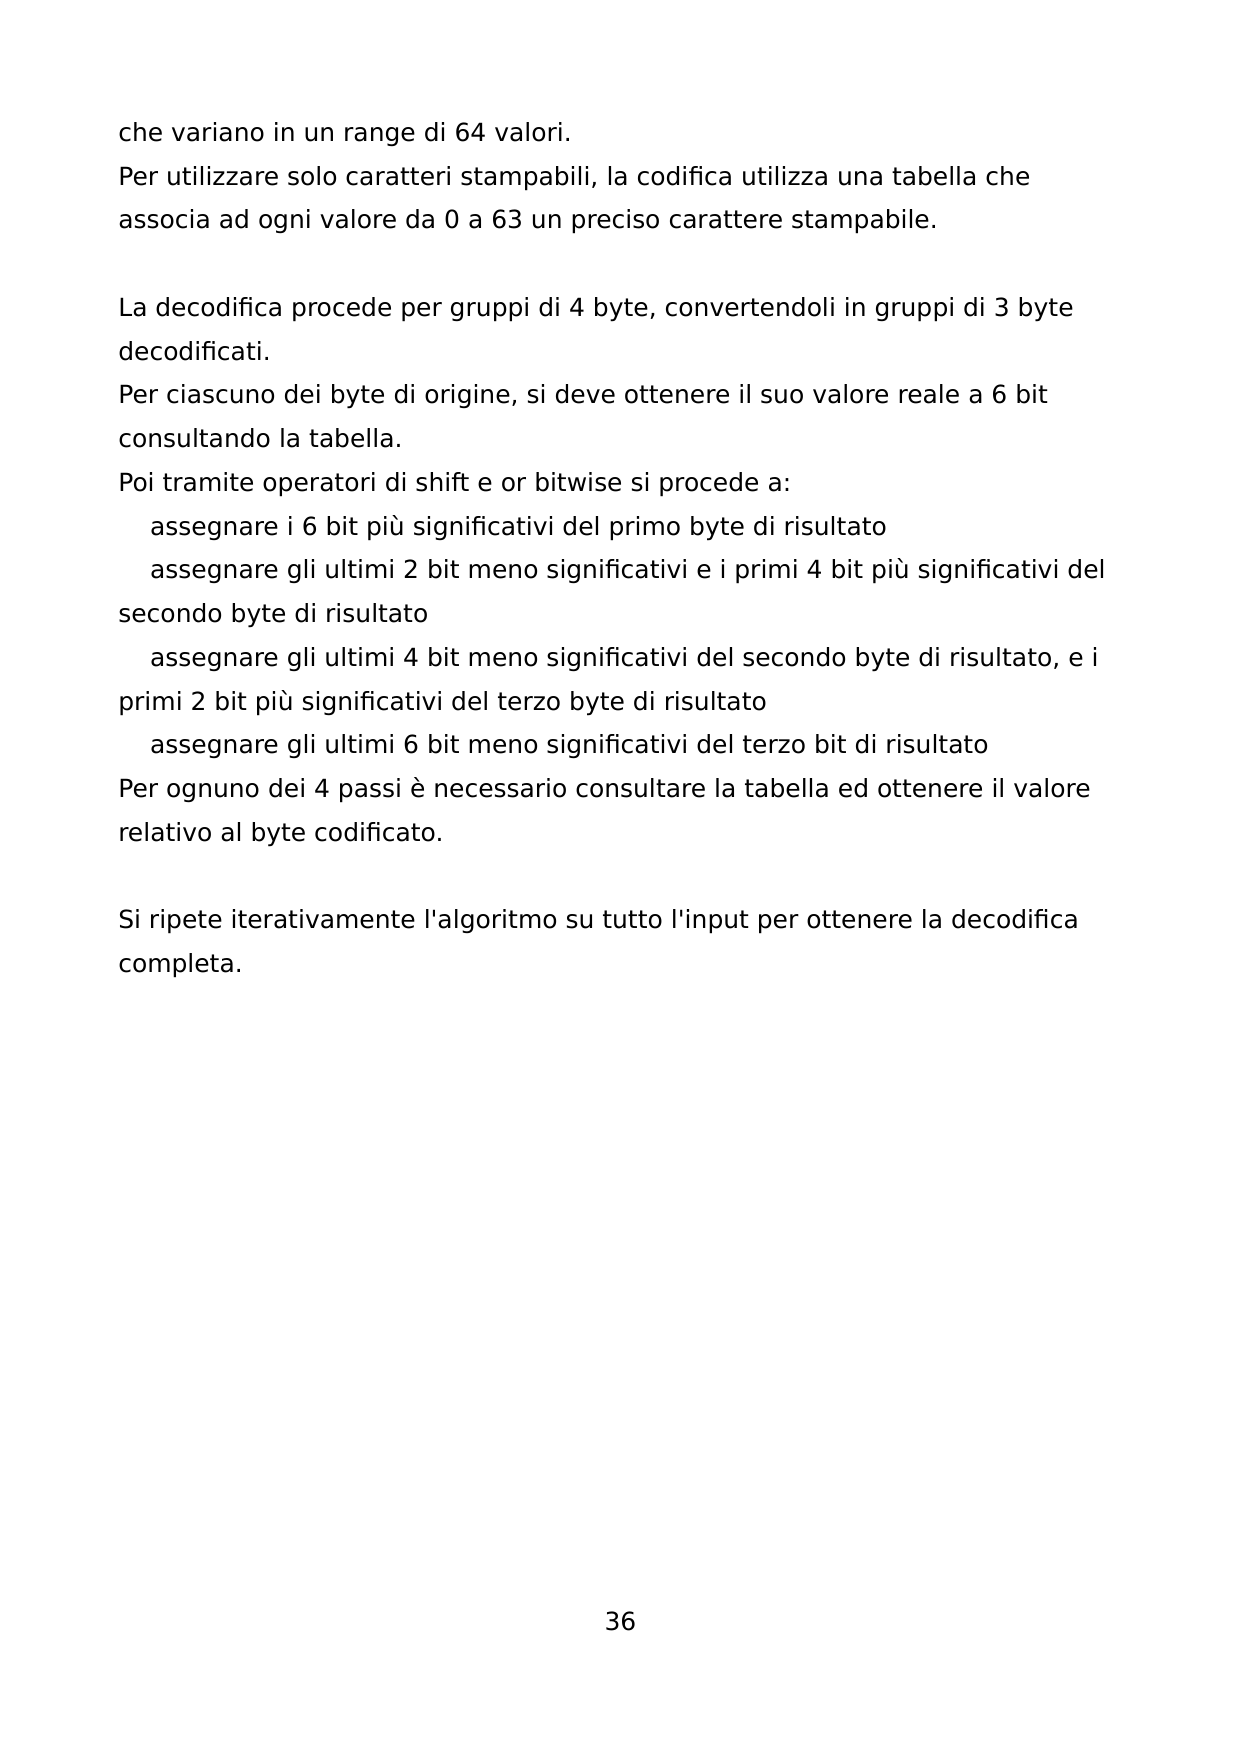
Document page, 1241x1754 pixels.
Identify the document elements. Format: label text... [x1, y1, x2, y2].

text Per utilizzare solo caratteri stampabili, la codifica utilizza una tabella che associa ad ogni valore da 0 a 63 un preciso carattere stampabile. [118, 162, 1122, 235]
text assegnare i 6 bit più significativi del primo byte di risultato [118, 512, 1122, 541]
text Per ognuno dei 4 passi è necessario consultare la tabella ed ottenere il valore relativo al byte codificato. [118, 774, 1122, 847]
text assegnare gli ultimi 6 bit meno significativi del terzo bit di risultato [118, 731, 1122, 760]
text Per ciascuno dei byte di origine, si deve ottenere il suo valore reale a 6 bit consultando la tabella. [118, 381, 1122, 453]
text che variano in un range di 64 valori. [118, 118, 1122, 147]
text Si ripete iterativamente l'algoritmo su tutto l'input per ottenere la decodifica completa. [118, 906, 1122, 978]
text assegnare gli ultimi 4 bit meno significativi del secondo byte di risultato, e i primi 2 bit più significativi del terzo byte di risultato [118, 643, 1122, 716]
text La decodifica procede per gruppi di 4 byte, convertendoli in gruppi di 3 byte decodificati. [118, 293, 1122, 366]
text Poi tramite operatori di shift e or bitwise si procede a: [118, 468, 1122, 497]
text assegnare gli ultimi 2 bit meno significativi e i primi 4 bit più significativi del secondo byte di risultato [118, 556, 1122, 628]
